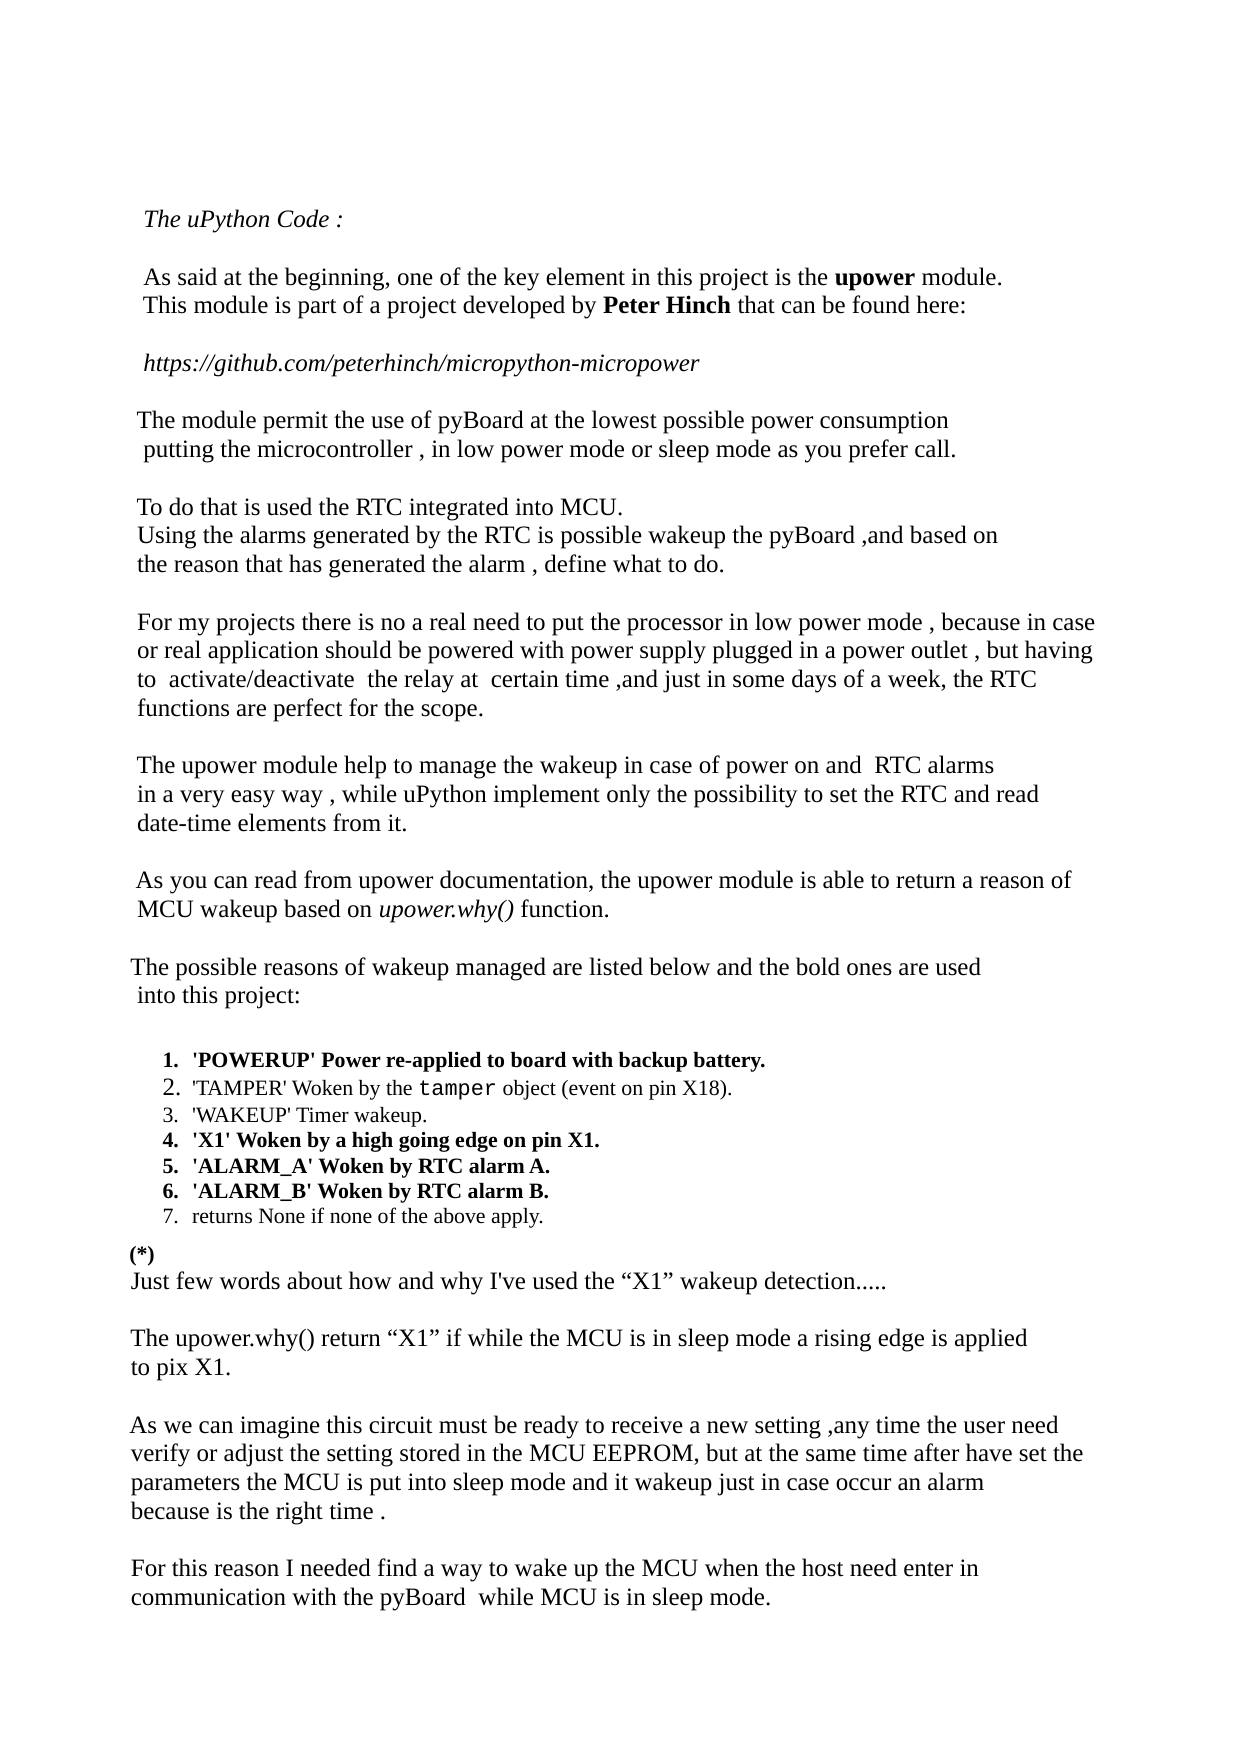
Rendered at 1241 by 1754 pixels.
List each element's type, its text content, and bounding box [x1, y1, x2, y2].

text because is the right time . [118, 1496, 1122, 1525]
text To do that is used the RTC integrated into MCU. [118, 492, 1122, 521]
text MCU wakeup based on upower.why() function. [118, 894, 1122, 923]
text into this project: [118, 981, 1122, 1009]
text functions are perfect for the scope. [118, 693, 1122, 722]
text As you can read from upower documentation, the upower module is able to return a reason of [118, 866, 1122, 894]
text to activate/deactivate the relay at certain time ,and just in some days of a week, the RTC [118, 664, 1122, 693]
text https://github.com/peterhinch/micropython-micropower [118, 348, 1122, 377]
text verify or adjust the setting stored in the MCU EEPROM, but at the same time after have set the [118, 1438, 1122, 1467]
list 'TAMPER' Woken by the tamper object (event on pin X18). [162, 1072, 1122, 1102]
text For this reason I needed find a way to wake up the MCU when the host need enter in [118, 1553, 1122, 1582]
text The upower module help to manage the wakeup in case of power on and RTC alarms [118, 751, 1122, 779]
list 'POWERUP' Power re-applied to board with backup battery. [162, 1047, 1122, 1072]
text date-time elements from it. [118, 808, 1122, 837]
list returns None if none of the above apply. [162, 1203, 1122, 1228]
text putting the microcontroller , in low power mode or sleep mode as you prefer call. [118, 434, 1122, 463]
text This module is part of a project developed by Peter Hinch that can be found here: [118, 291, 1122, 319]
text parameters the MCU is put into sleep mode and it wakeup just in case occur an alarm [118, 1467, 1122, 1496]
list 'ALARM_A' Woken by RTC alarm A. [162, 1153, 1122, 1178]
text The upower.why() return “X1” if while the MCU is in sleep mode a rising edge is applied [118, 1323, 1122, 1352]
text As we can imagine this circuit must be ready to receive a new setting ,any time the user need [118, 1410, 1122, 1438]
text The uPython Code : [118, 204, 1122, 233]
text (*) [118, 1241, 1122, 1266]
text Using the alarms generated by the RTC is possible wakeup the pyBoard ,and based on [118, 521, 1122, 549]
list 'ALARM_B' Woken by RTC alarm B. [162, 1178, 1122, 1203]
list 'X1' Woken by a high going edge on pin X1. [162, 1127, 1122, 1153]
text Just few words about how and why I've used the “X1” wakeup detection..... [118, 1266, 1122, 1295]
text or real application should be powered with power supply plugged in a power outlet , but having [118, 636, 1122, 664]
text the reason that has generated the alarm , define what to do. [118, 549, 1122, 578]
list 'WAKEUP' Timer wakeup. [162, 1102, 1122, 1127]
text The possible reasons of wakeup managed are listed below and the bold ones are used [118, 952, 1122, 981]
text The module permit the use of pyBoard at the lowest possible power consumption [118, 406, 1122, 434]
text in a very easy way , while uPython implement only the possibility to set the RTC and read [118, 779, 1122, 808]
text As said at the beginning, one of the key element in this project is the upower module. [118, 262, 1122, 291]
text to pix X1. [118, 1352, 1122, 1381]
text For my projects there is no a real need to put the processor in low power mode , because in case [118, 607, 1122, 636]
text communication with the pyBoard while MCU is in sleep mode. [118, 1582, 1122, 1611]
